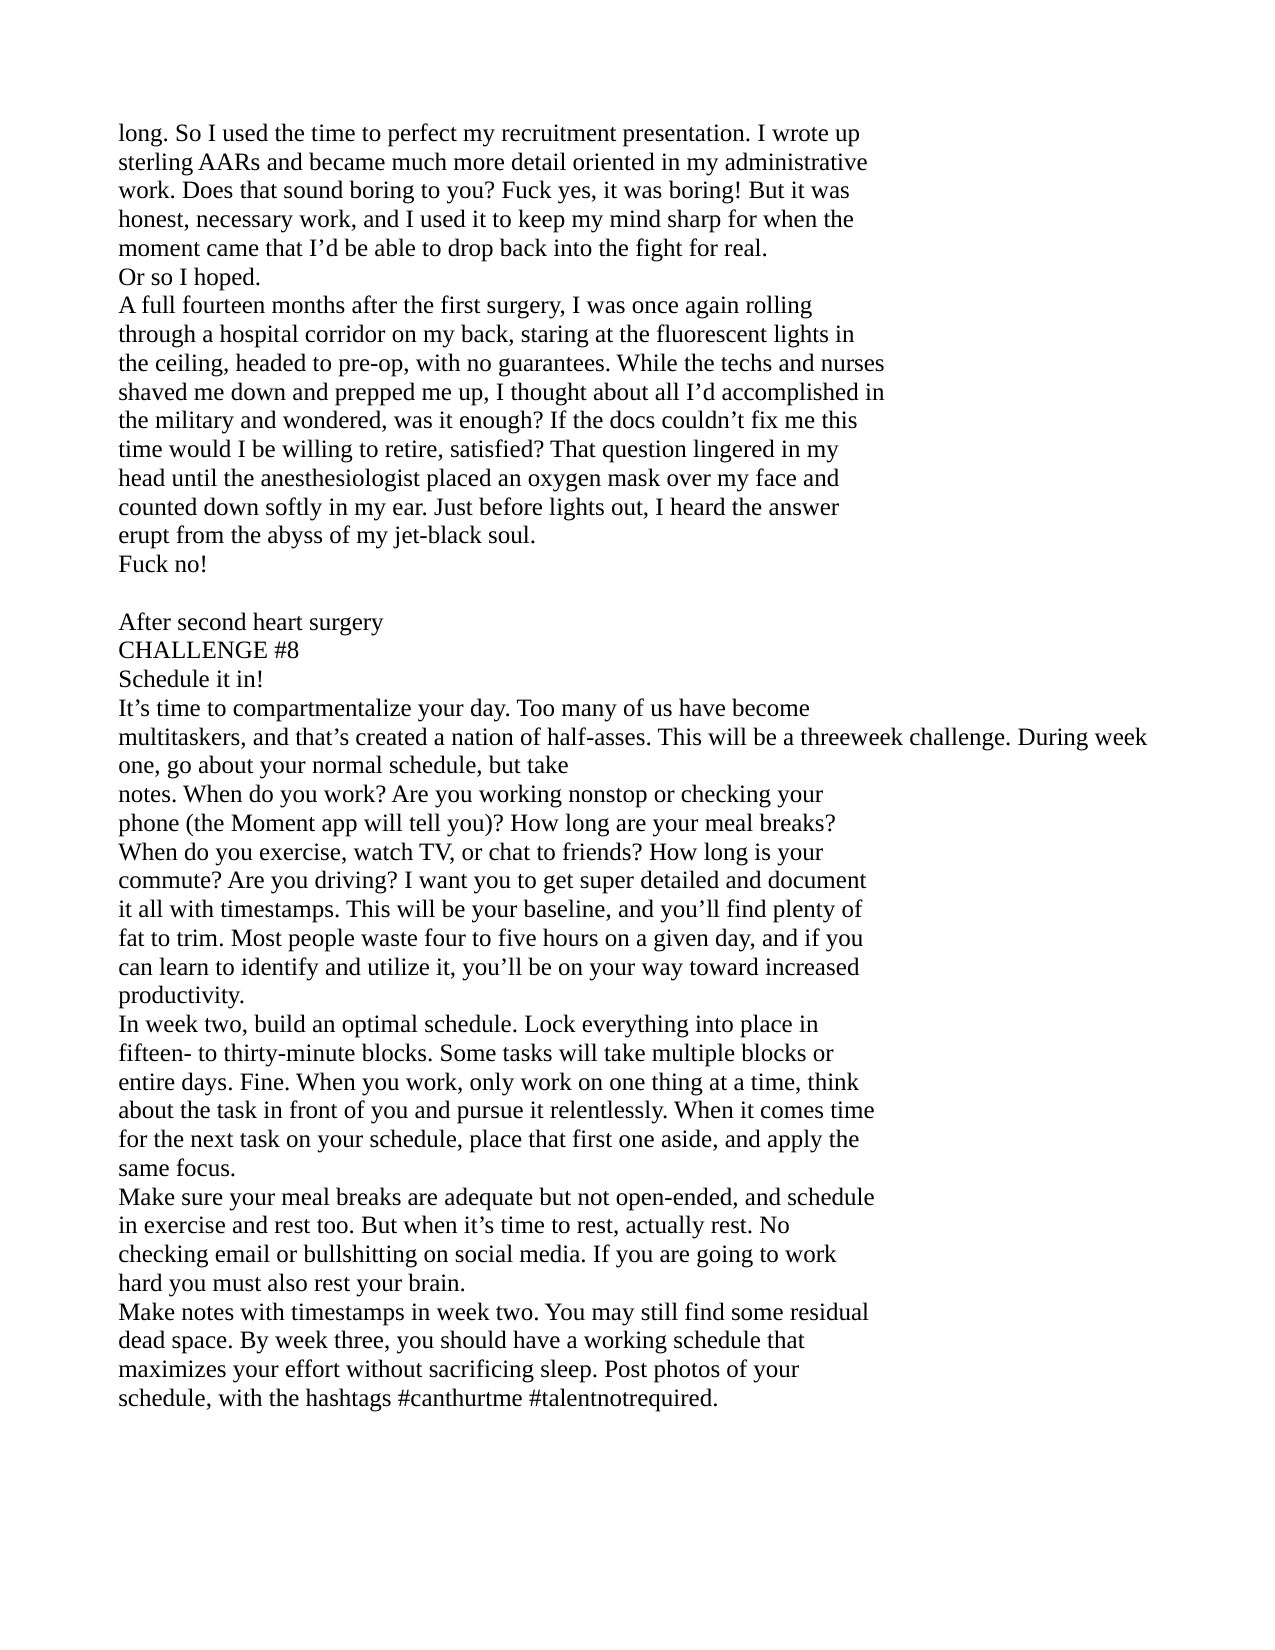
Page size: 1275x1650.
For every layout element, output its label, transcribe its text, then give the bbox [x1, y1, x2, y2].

text dead space. By week three, you should have a working schedule that [118, 1326, 1157, 1354]
text erupt from the abyss of my jet-black soul. [118, 521, 1157, 549]
text it all with timestamps. This will be your baseline, and you’ll find plenty of [118, 894, 1157, 923]
text the military and wondered, was it enough? If the docs couldn’t fix me this [118, 406, 1157, 434]
text sterling AARs and became much more detail oriented in my administrative [118, 147, 1157, 176]
text about the task in front of you and pursue it relentlessly. When it comes time [118, 1096, 1157, 1124]
text in exercise and rest too. But when it’s time to rest, actually rest. No [118, 1211, 1157, 1239]
text It’s time to compartmentalize your day. Too many of us have become [118, 693, 1157, 722]
text time would I be willing to retire, satisfied? That question lingered in my [118, 434, 1157, 463]
text same focus. [118, 1153, 1157, 1182]
text After second heart surgery [118, 607, 1157, 636]
text When do you exercise, watch TV, or chat to friends? How long is your [118, 837, 1157, 866]
text maximizes your effort without sacrificing sleep. Post photos of your [118, 1354, 1157, 1383]
text fifteen- to thirty-minute blocks. Some tasks will take multiple blocks or [118, 1038, 1157, 1067]
text shaved me down and prepped me up, I thought about all I’d accomplished in [118, 377, 1157, 406]
text hard you must also rest your brain. [118, 1268, 1157, 1297]
text for the next task on your schedule, place that first one aside, and apply the [118, 1124, 1157, 1153]
text long. So I used the time to perfect my recruitment presentation. I wrote up [118, 118, 1157, 147]
text productivity. [118, 981, 1157, 1009]
text work. Does that sound boring to you? Fuck yes, it was boring! But it was [118, 176, 1157, 204]
text Or so I hoped. [118, 262, 1157, 291]
text head until the anesthesiologist placed an oxygen mask over my face and [118, 463, 1157, 492]
text checking email or bullshitting on social media. If you are going to work [118, 1239, 1157, 1268]
text multitaskers, and that’s created a nation of half-asses. This will be a threeweek challenge. During week one, go about your normal schedule, but take [118, 722, 1157, 779]
text A full fourteen months after the first surgery, I was once again rolling [118, 291, 1157, 319]
text commute? Are you driving? I want you to get super detailed and document [118, 866, 1157, 894]
text schedule, with the hashtags #canthurtme #talentnotrequired. [118, 1383, 1157, 1412]
text moment came that I’d be able to drop back into the fight for real. [118, 233, 1157, 262]
text honest, necessary work, and I used it to keep my mind sharp for when the [118, 204, 1157, 233]
text fat to trim. Most people waste four to five hours on a given day, and if you [118, 923, 1157, 952]
text Make notes with timestamps in week two. You may still find some residual [118, 1297, 1157, 1326]
text notes. When do you work? Are you working nonstop or checking your [118, 779, 1157, 808]
text entire days. Fine. When you work, only work on one thing at a time, think [118, 1067, 1157, 1096]
text phone (the Moment app will tell you)? How long are your meal breaks? [118, 808, 1157, 837]
text Schedule it in! [118, 664, 1157, 693]
text through a hospital corridor on my back, staring at the fluorescent lights in [118, 319, 1157, 348]
text the ceiling, headed to pre-op, with no guarantees. While the techs and nurses [118, 348, 1157, 377]
text can learn to identify and utilize it, you’ll be on your way toward increased [118, 952, 1157, 981]
text Fuck no! [118, 549, 1157, 578]
text In week two, build an optimal schedule. Lock everything into place in [118, 1009, 1157, 1038]
text counted down softly in my ear. Just before lights out, I heard the answer [118, 492, 1157, 521]
text CHALLENGE #8 [118, 636, 1157, 664]
text Make sure your meal breaks are adequate but not open-ended, and schedule [118, 1182, 1157, 1211]
